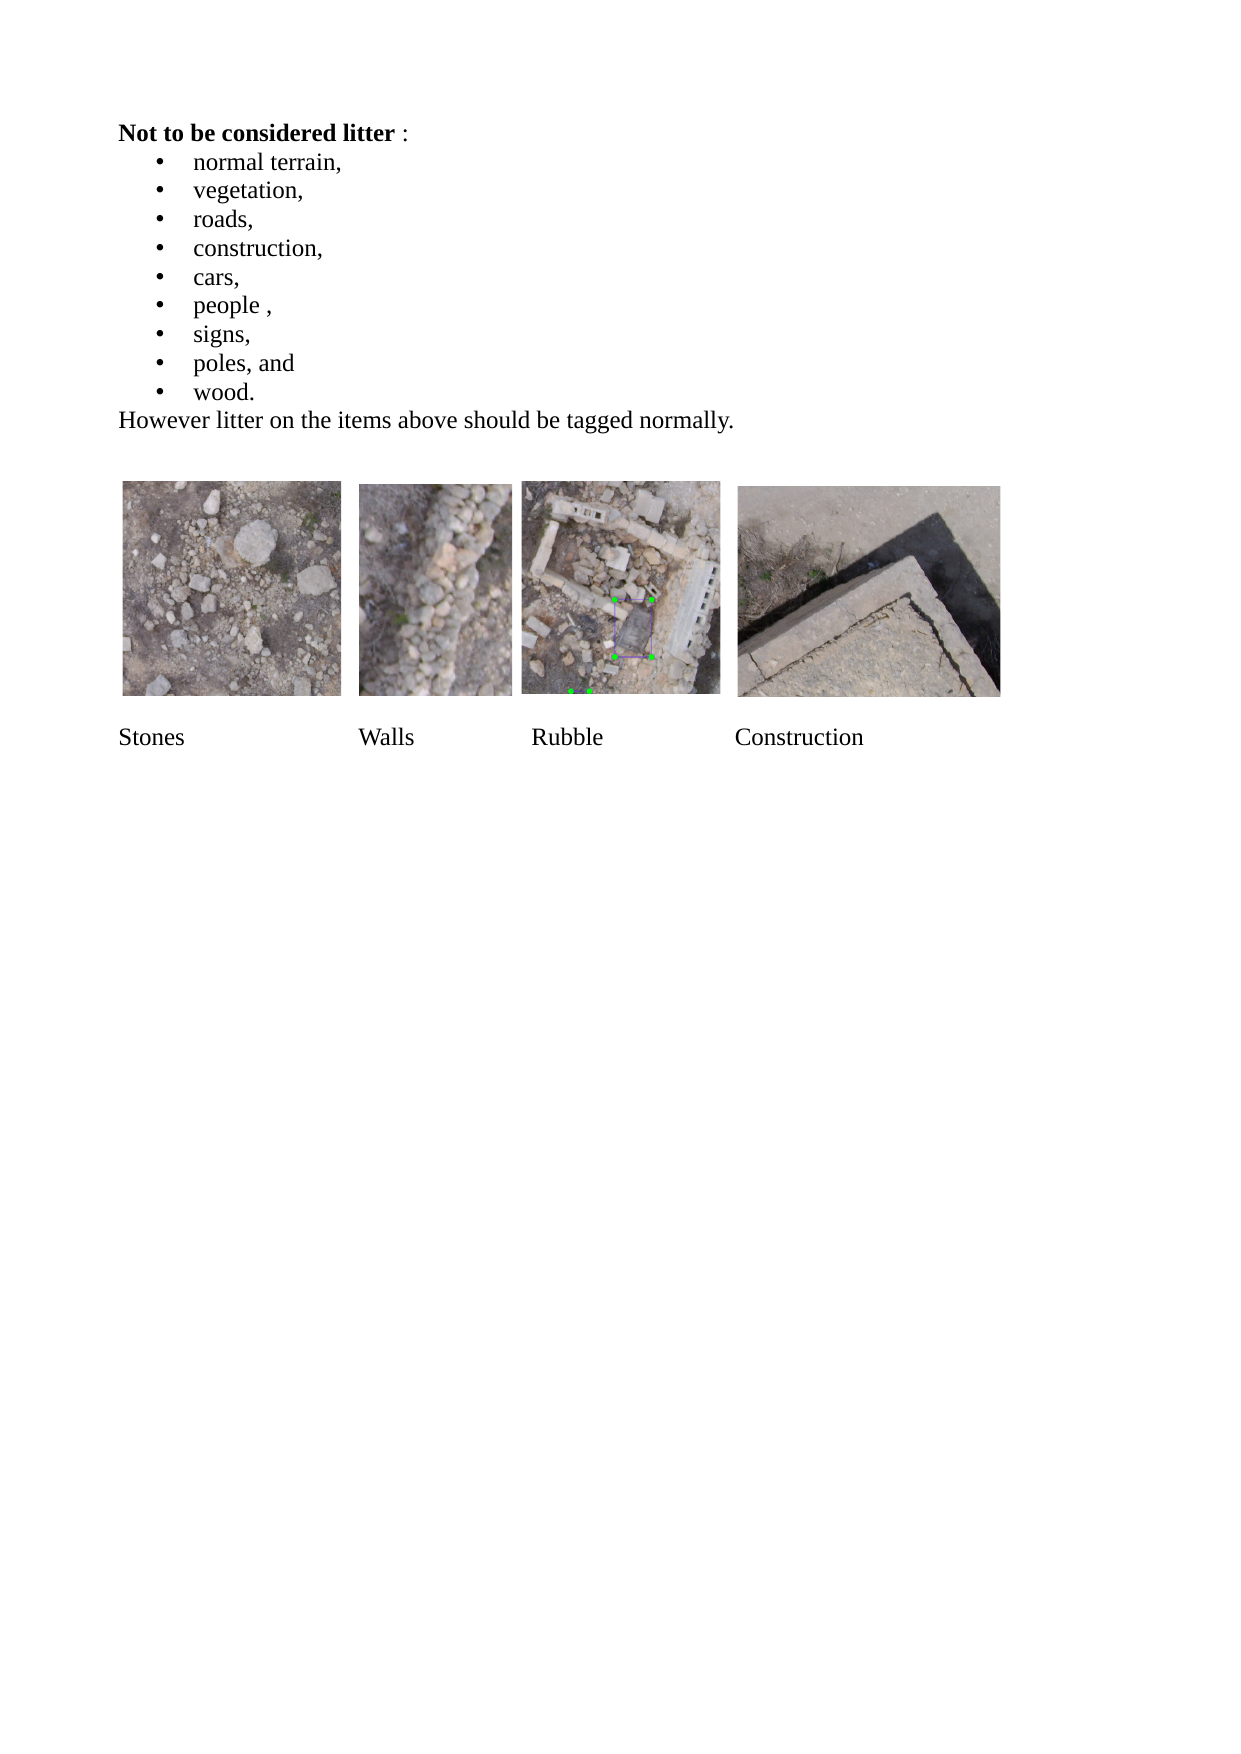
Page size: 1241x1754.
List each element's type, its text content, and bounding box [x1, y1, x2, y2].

picture [122, 481, 342, 696]
picture [359, 484, 513, 696]
picture [737, 486, 1001, 697]
list construction, [156, 233, 1122, 262]
text Stones Walls Rubble Construction [118, 722, 1122, 751]
picture [521, 481, 721, 694]
list signs, [156, 319, 1122, 348]
text Not to be considered litter : [118, 118, 1122, 147]
list vegetation, [156, 176, 1122, 204]
text However litter on the items above should be tagged normally. [118, 406, 1122, 434]
list cars, [156, 262, 1122, 291]
list poles, and [156, 348, 1122, 377]
list roads, [156, 204, 1122, 233]
list wood. [156, 377, 1122, 406]
list normal terrain, [156, 147, 1122, 176]
list people , [156, 291, 1122, 319]
